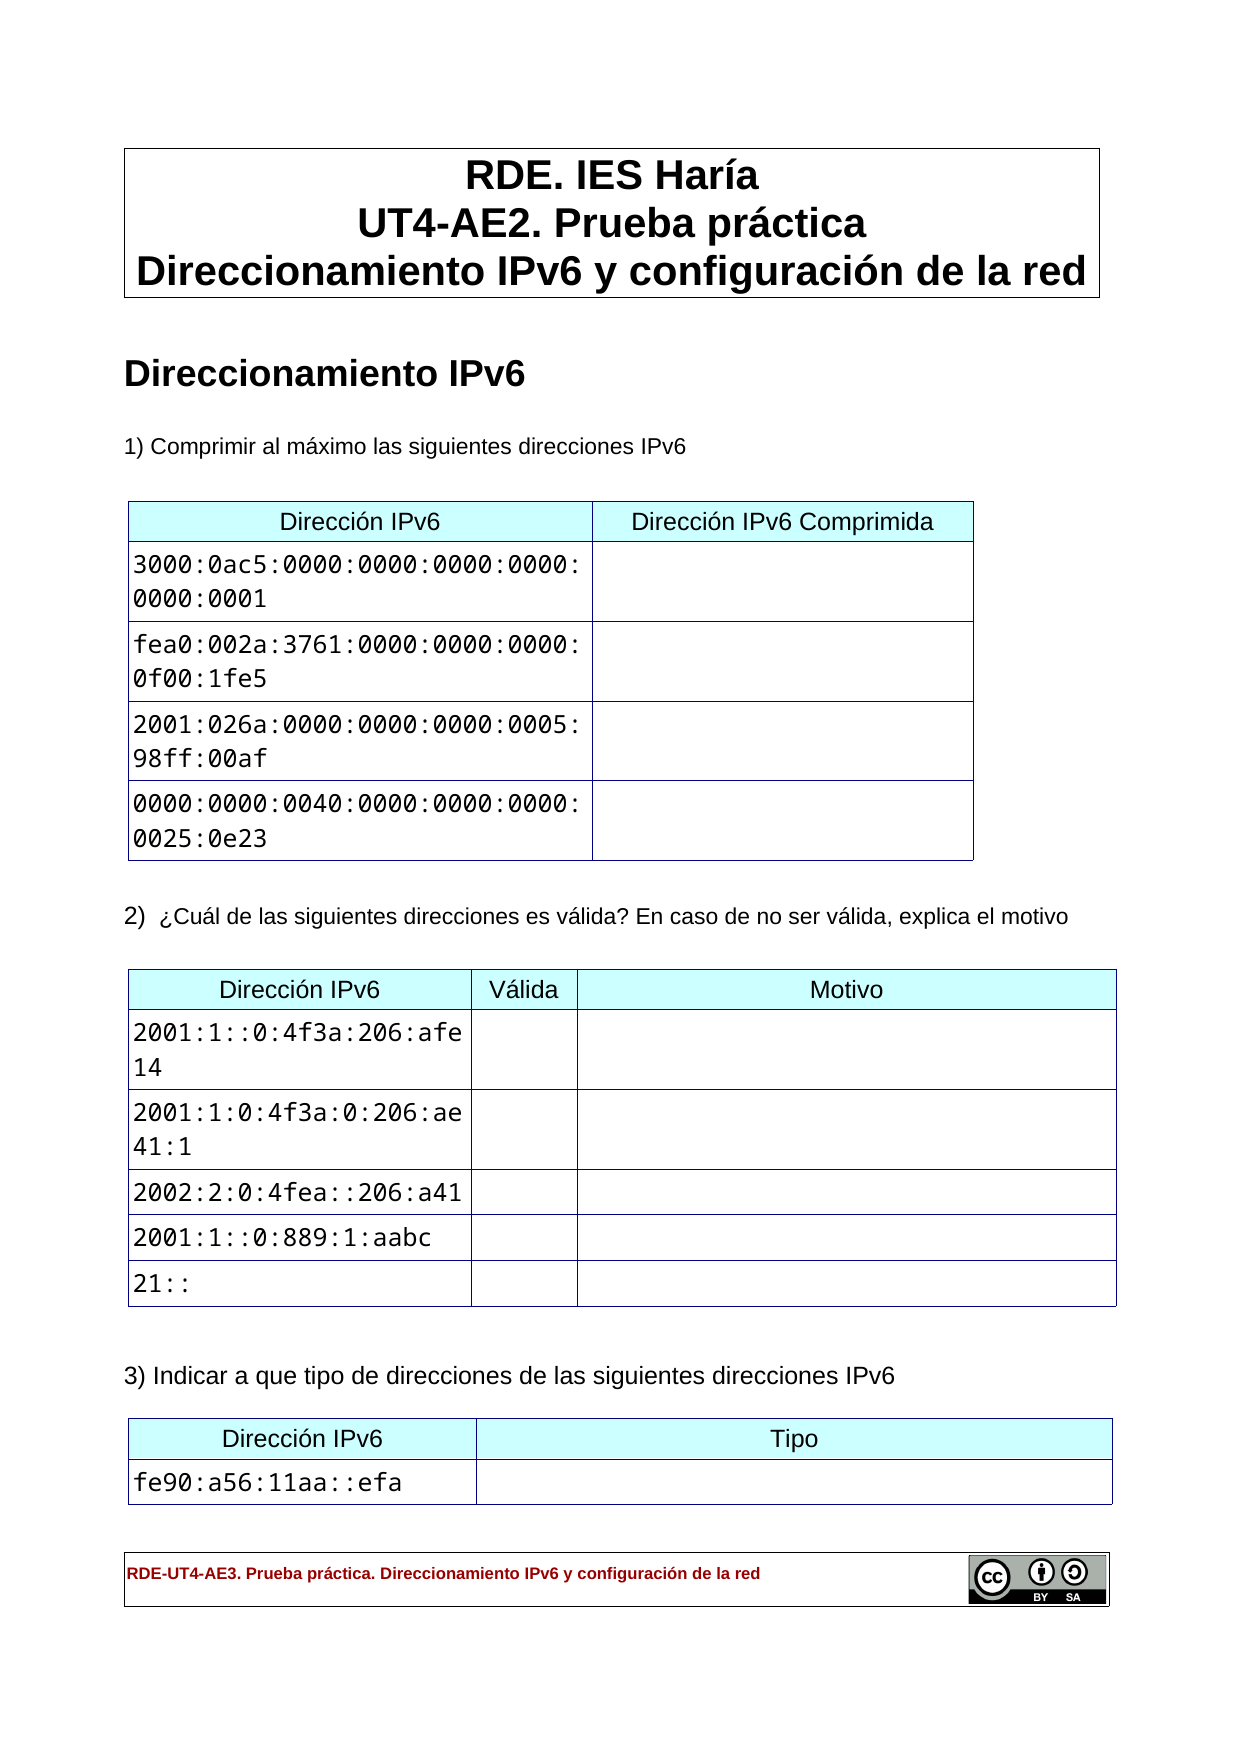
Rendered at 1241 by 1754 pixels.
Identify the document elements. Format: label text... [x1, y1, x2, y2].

table_cell [477, 1460, 1112, 1504]
table_cell [593, 781, 973, 860]
table_header Dirección IPv6 Comprimida [593, 502, 973, 541]
table_cell [472, 1261, 577, 1306]
table_cell 2001:1::0:889:1:aabc [129, 1215, 471, 1260]
table_cell [472, 1215, 577, 1260]
table_cell [472, 1010, 577, 1089]
table_cell 21:: [129, 1261, 471, 1306]
table_cell [593, 622, 973, 701]
table_cell 2001:026a:0000:0000:0000:0005:98ff:00af [129, 702, 592, 780]
table_cell [578, 1090, 1116, 1169]
table_header Dirección IPv6 [129, 1419, 476, 1458]
table_cell [472, 1170, 577, 1214]
table_cell [578, 1170, 1116, 1214]
table_header Motivo [578, 970, 1116, 1009]
table_cell 2001:1:0:4f3a:0:206:ae41:1 [129, 1090, 471, 1169]
table_header Dirección IPv6 [129, 502, 592, 541]
text 2) ¿Cuál de las siguientes direcciones es válida? En caso de no ser válida, explica el motivo [123, 901, 1109, 930]
table_cell 2002:2:0:4fea::206:a41 [129, 1170, 471, 1214]
table_cell 3000:0ac5:0000:0000:0000:0000:0000:0001 [129, 542, 592, 621]
subtitle Direccionamiento IPv6 [123, 351, 1109, 394]
table_cell fea0:002a:3761:0000:0000:0000:0f00:1fe5 [129, 622, 592, 701]
table_cell [472, 1090, 577, 1169]
table_cell [578, 1010, 1116, 1089]
table_header Dirección IPv6 [129, 970, 471, 1009]
table_cell [593, 702, 973, 780]
table_cell fe90:a56:11aa::efa [129, 1460, 476, 1504]
table_cell 0000:0000:0040:0000:0000:0000:0025:0e23 [129, 781, 592, 860]
text UT4-AE2. Prueba práctica [125, 196, 1099, 243]
table_header Tipo [477, 1419, 1112, 1458]
text 3) Indicar a que tipo de direcciones de las siguientes direcciones IPv6 [123, 1361, 1109, 1389]
table_cell [593, 542, 973, 621]
table_cell 2001:1::0:4f3a:206:afe14 [129, 1010, 471, 1089]
picture [968, 1555, 1107, 1604]
table_cell [578, 1215, 1116, 1260]
table_cell [578, 1261, 1116, 1306]
text Direccionamiento IPv6 y configuración de la red [125, 243, 1099, 297]
text 1) Comprimir al máximo las siguientes direcciones IPv6 [123, 433, 1109, 460]
text RDE. IES Haría [125, 149, 1099, 196]
table_header Válida [472, 970, 577, 1009]
